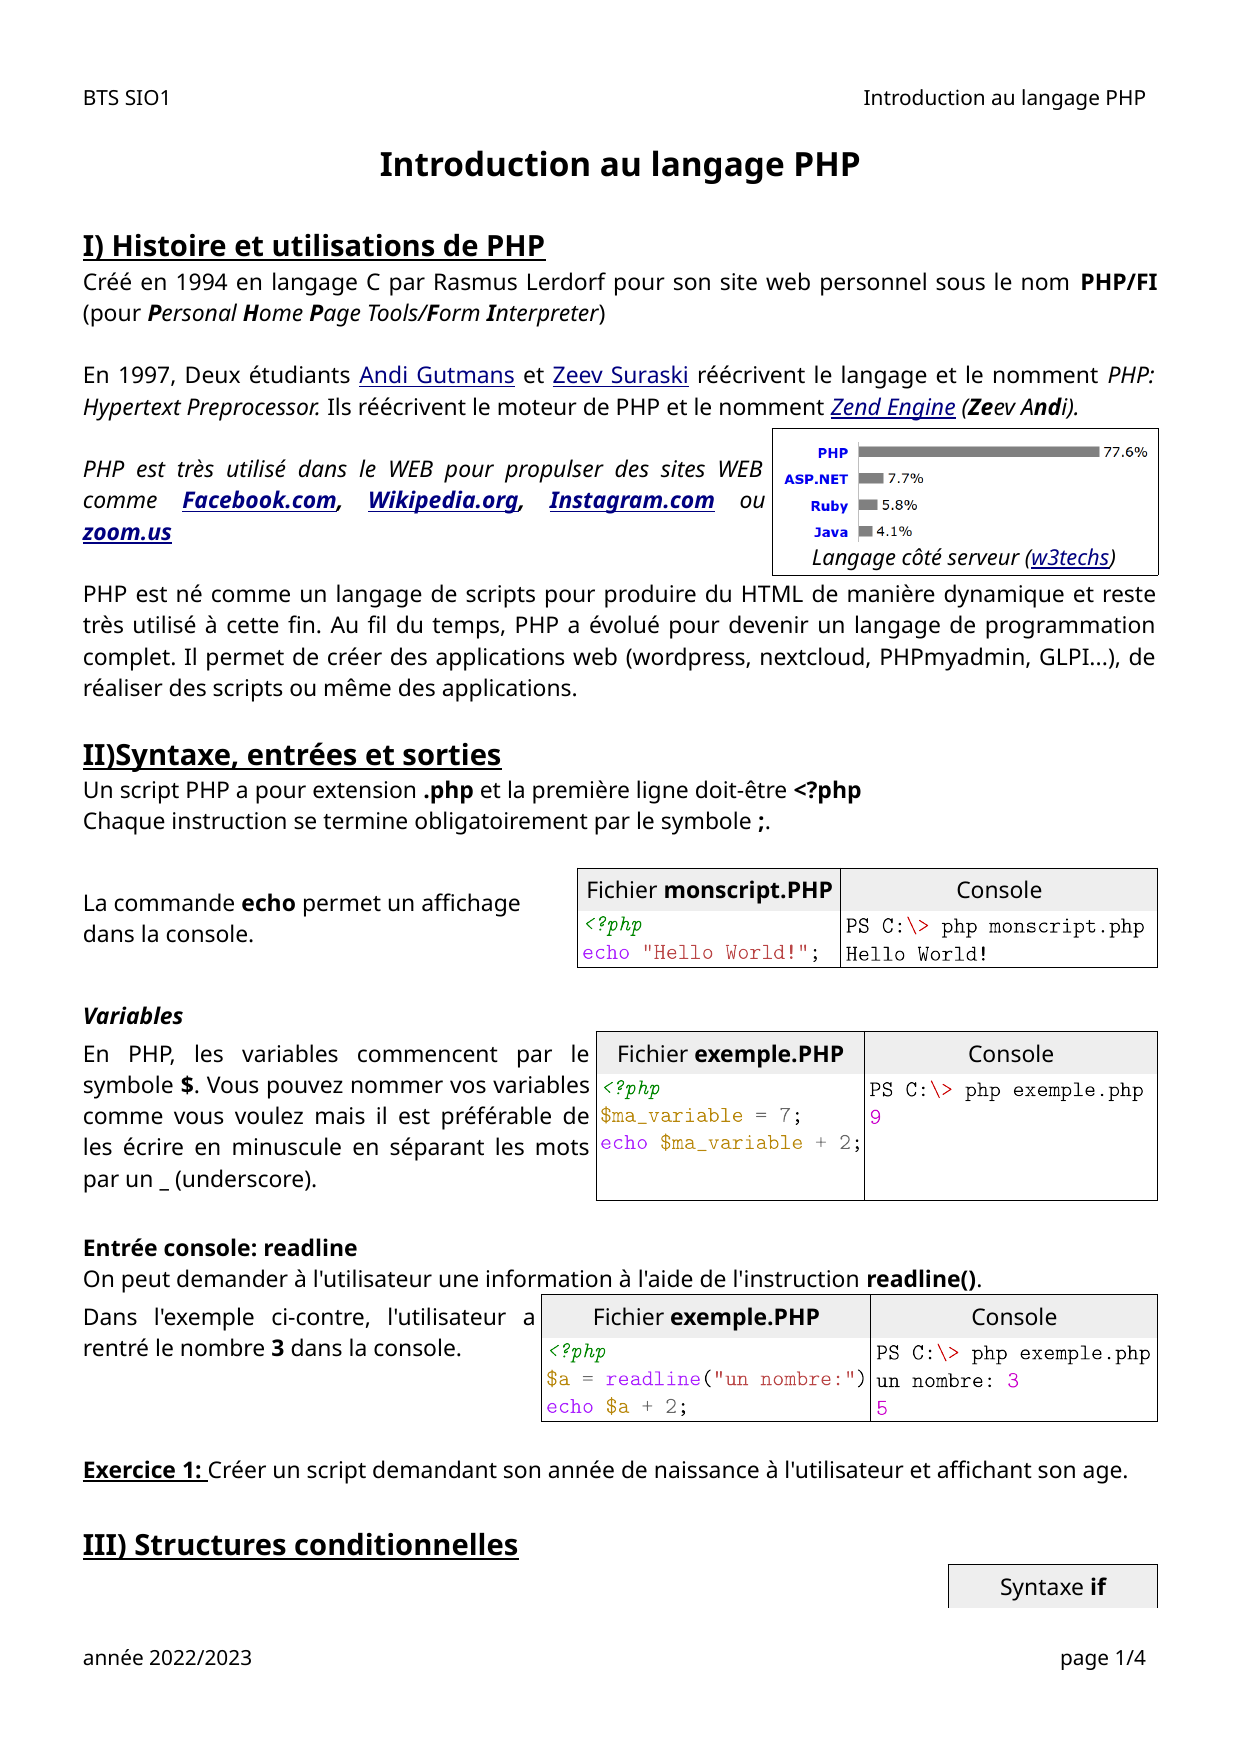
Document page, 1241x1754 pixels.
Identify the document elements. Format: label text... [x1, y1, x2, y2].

text PHP est né comme un langage de scripts pour produire du HTML de manière dynamique et reste très utilisé à cette fin. Au fil du temps, PHP a évolué pour devenir un langage de programmation complet. Il permet de créer des applications web (wordpress, nextcloud, PHPmyadmin, GLPI...), de réaliser des scripts ou même des applications. [83, 578, 1157, 703]
text II)Syntaxe, entrées et sorties [83, 734, 1157, 774]
picture [601, 1080, 859, 1152]
table_cell [865, 1075, 1157, 1199]
table_header La commande echo permet un affichage dans la console. [83, 868, 577, 967]
text Entrée console: readline [83, 1232, 1157, 1263]
picture [870, 1080, 1143, 1124]
text En 1997, Deux étudiants Andi Gutmans et Zeev Suraski réécrivent le langage et le nomment PHP: Hypertext Preprocessor. Ils réécrivent le moteur de PHP et le nomment Zend Engine (Zeev Andi). [83, 359, 1157, 422]
text PHP est très utilisé dans le WEB pour propulser des sites WEB comme Facebook.com, Wikipedia.org, Instagram.com ou zoom.us [83, 453, 772, 547]
text III) Structures conditionnelles [83, 1524, 1157, 1564]
text On peut demander à l'utilisateur une information à l'aide de l'instruction readline(). [83, 1263, 1157, 1294]
table_header Syntaxe if [949, 1565, 1157, 1608]
text Introduction au langage PHP [83, 141, 1157, 186]
picture [780, 442, 1150, 542]
table_header [83, 1564, 948, 1608]
text Un script PHP a pour extension .php et la première ligne doit-être <?php [83, 774, 1157, 805]
table_cell [578, 911, 840, 967]
text Chaque instruction se termine obligatoirement par le symbole ;. [83, 805, 1157, 836]
text Créé en 1994 en langage C par Rasmus Lerdorf pour son site web personnel sous le nom PHP/FI (pour Personal Home Page Tools/Form Interpreter) [83, 265, 1157, 328]
table_header Console [865, 1032, 1157, 1074]
table_header Fichier monscript.PHP [578, 869, 840, 911]
table_header Console [871, 1295, 1157, 1338]
table_header Dans l'exemple ci-contre, l'utilisateur a rentré le nombre 3 dans la console. [83, 1294, 541, 1421]
text Exercice 1: Créer un script demandant son année de naissance à l'utilisateur et affichant son age. [83, 1453, 1157, 1485]
text Variables [83, 999, 1157, 1031]
table_cell [841, 911, 1157, 967]
text I) Histoire et utilisations de PHP [83, 226, 1157, 265]
picture [846, 916, 1144, 961]
text Langage côté serveur (w3techs) [775, 444, 1155, 572]
picture [547, 1343, 864, 1416]
table_cell [542, 1338, 870, 1421]
table_header Fichier exemple.PHP [542, 1295, 870, 1338]
table_cell [871, 1338, 1157, 1421]
table_header Fichier exemple.PHP [597, 1032, 864, 1074]
picture [583, 916, 817, 962]
table_header Console [841, 869, 1157, 911]
picture [876, 1343, 1150, 1415]
table_header En PHP, les variables commencent par le symbole $. Vous pouvez nommer vos variables comme vous voulez mais il est préférable de les écrire en minuscule en séparant les mots par un _ (underscore). [83, 1031, 596, 1199]
table_cell [597, 1075, 864, 1199]
